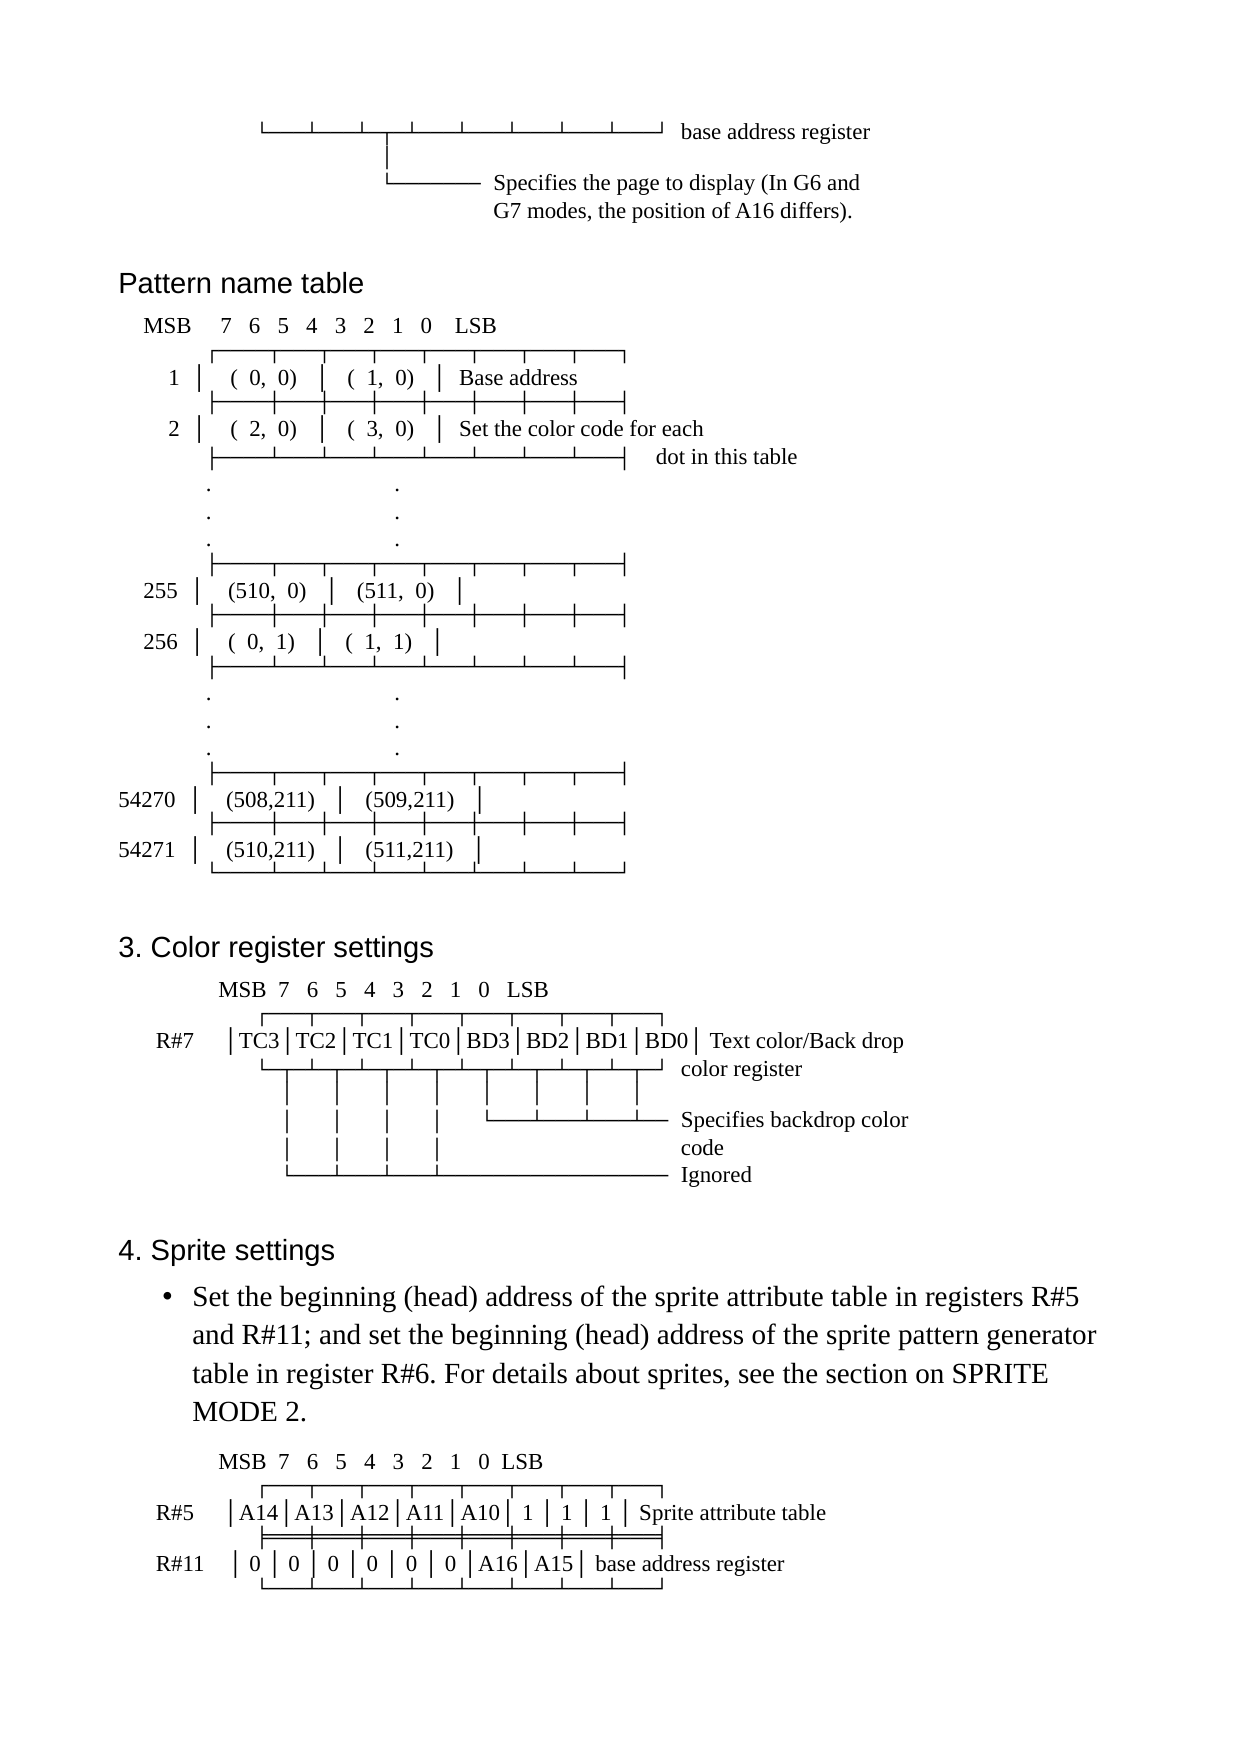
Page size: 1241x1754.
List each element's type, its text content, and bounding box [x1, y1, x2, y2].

text R#7 │TC3│TC2│TC1│TC0│BD3│BD2│BD1│BD0│ Text color/Back drop [345, 1027, 400, 1055]
text │ [387, 146, 1122, 169]
text ├────┼───┼───┼───┼───┼───┼───┼───┤ [118, 391, 1122, 415]
text . . [118, 498, 1122, 526]
text . . [118, 734, 1122, 762]
text R#7 │TC3│TC2│TC1│TC0│BD3│BD2│BD1│BD0│ Text color/Back drop [402, 1027, 457, 1055]
text 256 │ ( 0, 1) │ ( 1, 1) │ [321, 628, 436, 656]
text MSB 7 6 5 4 3 2 1 0 LSB [118, 976, 1122, 1003]
text 54270 │ (508,211) │ (509,211) │ [118, 786, 194, 812]
text R#7 │TC3│TC2│TC1│TC0│BD3│BD2│BD1│BD0│ Text color/Back drop [459, 1027, 516, 1055]
text R#11 │ 0 │ 0 │ 0 │ 0 │ 0 │ 0 │A16│A15│ base address register [471, 1550, 524, 1578]
text ┌───┬───┬───┬───┬───┬───┬───┬───┐ [118, 1003, 1122, 1027]
text └───┴───┴───┴────────────────── Ignored [118, 1161, 1122, 1189]
text 255 │ (510, 0) │ (511, 0) │ [332, 577, 458, 604]
text R#7 │TC3│TC2│TC1│TC0│BD3│BD2│BD1│BD0│ Text color/Back drop [578, 1027, 635, 1055]
text 54270 │ (508,211) │ (509,211) │ [341, 786, 478, 812]
text │ [118, 146, 386, 169]
text 54270 │ (508,211) │ (509,211) │ [480, 786, 1122, 812]
text 2 │ ( 2, 0) │ ( 3, 0) │ Set the color code for each [323, 415, 438, 443]
text 1 │ ( 0, 0) │ ( 1, 0) │ Base address [323, 364, 438, 391]
text R#7 │TC3│TC2│TC1│TC0│BD3│BD2│BD1│BD0│ Text color/Back drop [637, 1027, 695, 1055]
text R#5 │A14│A13│A12│A11│A10│ 1 │ 1 │ 1 │ Sprite attribute table [398, 1499, 451, 1527]
text . . [118, 526, 1122, 553]
text ├────┬───┬───┬───┬───┬───┬───┬───┤ [118, 553, 1122, 577]
text ├────┴───┴───┴───┴───┴───┴───┴───┤ [118, 656, 211, 679]
subtitle Pattern name table [118, 267, 1122, 300]
text │ │ │ │ └───┴───┴───┴── Specifies backdrop color [118, 1106, 1122, 1133]
text R#5 │A14│A13│A12│A11│A10│ 1 │ 1 │ 1 │ Sprite attribute table [287, 1499, 340, 1527]
text ├────┬───┬───┬───┬───┬───┬───┬───┤ [118, 762, 1122, 786]
text 1 │ ( 0, 0) │ ( 1, 0) │ Base address [440, 364, 1122, 391]
text ╞═══╪═══╪═══╪═══╪═══╪═══╪═══╪═══╡ [118, 1527, 1122, 1550]
text ┌────┬───┬───┬───┬───┬───┬───┬───┐ [118, 340, 1122, 364]
text └───┴───┴─┬─┴───┴───┴───┴───┴───┘ base address register [118, 118, 1122, 146]
text 2 │ ( 2, 0) │ ( 3, 0) │ Set the color code for each [118, 415, 198, 443]
text ├────┼───┼───┼───┼───┼───┼───┼───┤ [118, 812, 1122, 836]
text MSB 7 6 5 4 3 2 1 0 LSB [118, 313, 1122, 340]
text │ │ │ │ │ │ │ │ [118, 1082, 1122, 1106]
text 54270 │ (508,211) │ (509,211) │ [196, 786, 339, 812]
text 255 │ (510, 0) │ (511, 0) │ [118, 577, 196, 604]
text . . [118, 679, 1122, 707]
text R#7 │TC3│TC2│TC1│TC0│BD3│BD2│BD1│BD0│ Text color/Back drop [118, 1027, 229, 1055]
text R#5 │A14│A13│A12│A11│A10│ 1 │ 1 │ 1 │ Sprite attribute table [453, 1499, 506, 1527]
text └─────── Specifies the page to display (In G6 and [118, 169, 1122, 197]
text ├────┼───┼───┼───┼───┼───┼───┼───┤ [118, 604, 1122, 628]
text 2 │ ( 2, 0) │ ( 3, 0) │ Set the color code for each [200, 415, 321, 443]
text R#7 │TC3│TC2│TC1│TC0│BD3│BD2│BD1│BD0│ Text color/Back drop [288, 1027, 343, 1055]
text 2 │ ( 2, 0) │ ( 3, 0) │ Set the color code for each [440, 415, 1122, 443]
text ├────┴───┴───┴───┴───┴───┴───┴───┤ [625, 656, 1122, 679]
text ├────┴───┴───┴───┴───┴───┴───┴───┤ [212, 667, 624, 679]
text R#5 │A14│A13│A12│A11│A10│ 1 │ 1 │ 1 │ Sprite attribute table [342, 1499, 396, 1527]
text ┌───┬───┬───┬───┬───┬───┬───┬───┐ [118, 1475, 1122, 1499]
text R#7 │TC3│TC2│TC1│TC0│BD3│BD2│BD1│BD0│ Text color/Back drop [231, 1027, 286, 1055]
text R#5 │A14│A13│A12│A11│A10│ 1 │ 1 │ 1 │ Sprite attribute table [231, 1499, 285, 1527]
text │ │ │ │ code [118, 1133, 1122, 1161]
text R#5 │A14│A13│A12│A11│A10│ 1 │ 1 │ 1 │ Sprite attribute table [118, 1499, 229, 1527]
text 1 │ ( 0, 0) │ ( 1, 0) │ Base address [200, 364, 321, 391]
text 256 │ ( 0, 1) │ ( 1, 1) │ [118, 628, 196, 656]
text . . [118, 470, 1122, 498]
text MSB 7 6 5 4 3 2 1 0 LSB [118, 1448, 1122, 1475]
list Set the beginning (head) address of the sprite attribute table in registers R#5 and R#11; and set the beginning (head) address of the sprite pattern generator table in register R#6. For details about sprites, see the section on SPRITE MODE 2. [162, 1279, 1122, 1428]
text R#11 │ 0 │ 0 │ 0 │ 0 │ 0 │ 0 │A16│A15│ base address register [118, 1550, 234, 1578]
text 54271 │ (510,211) │ (511,211) │ [479, 836, 1122, 862]
text R#7 │TC3│TC2│TC1│TC0│BD3│BD2│BD1│BD0│ Text color/Back drop [697, 1027, 1122, 1055]
text └────┴───┴───┴───┴───┴───┴───┴───┘ [118, 862, 1122, 886]
text 1 │ ( 0, 0) │ ( 1, 0) │ Base address [118, 364, 198, 391]
text └───┴───┴───┴───┴───┴───┴───┴───┘ [118, 1578, 1122, 1601]
text 256 │ ( 0, 1) │ ( 1, 1) │ [438, 628, 1122, 656]
text R#7 │TC3│TC2│TC1│TC0│BD3│BD2│BD1│BD0│ Text color/Back drop [518, 1027, 576, 1055]
text 54271 │ (510,211) │ (511,211) │ [118, 836, 194, 862]
text . . [118, 707, 1122, 734]
text └─┬─┴─┬─┴─┬─┴─┬─┴─┬─┴─┬─┴─┬─┴─┬─┘ color register [118, 1055, 1122, 1082]
text G7 modes, the position of A16 differs). [118, 197, 1122, 224]
text 54271 │ (510,211) │ (511,211) │ [341, 836, 477, 862]
text R#11 │ 0 │ 0 │ 0 │ 0 │ 0 │ 0 │A16│A15│ base address register [526, 1550, 580, 1578]
text 54271 │ (510,211) │ (511,211) │ [196, 836, 339, 862]
text 256 │ ( 0, 1) │ ( 1, 1) │ [198, 628, 319, 656]
text ├────┴───┴───┴───┴───┴───┴───┴───┤ dot in this table [118, 443, 1122, 470]
subtitle 4. Sprite settings [118, 1233, 1122, 1266]
text 255 │ (510, 0) │ (511, 0) │ [460, 577, 1122, 604]
text R#11 │ 0 │ 0 │ 0 │ 0 │ 0 │ 0 │A16│A15│ base address register [582, 1550, 1122, 1578]
text 255 │ (510, 0) │ (511, 0) │ [198, 577, 330, 604]
subtitle 3. Color register settings [118, 930, 1122, 963]
text R#5 │A14│A13│A12│A11│A10│ 1 │ 1 │ 1 │ Sprite attribute table [626, 1499, 1122, 1527]
